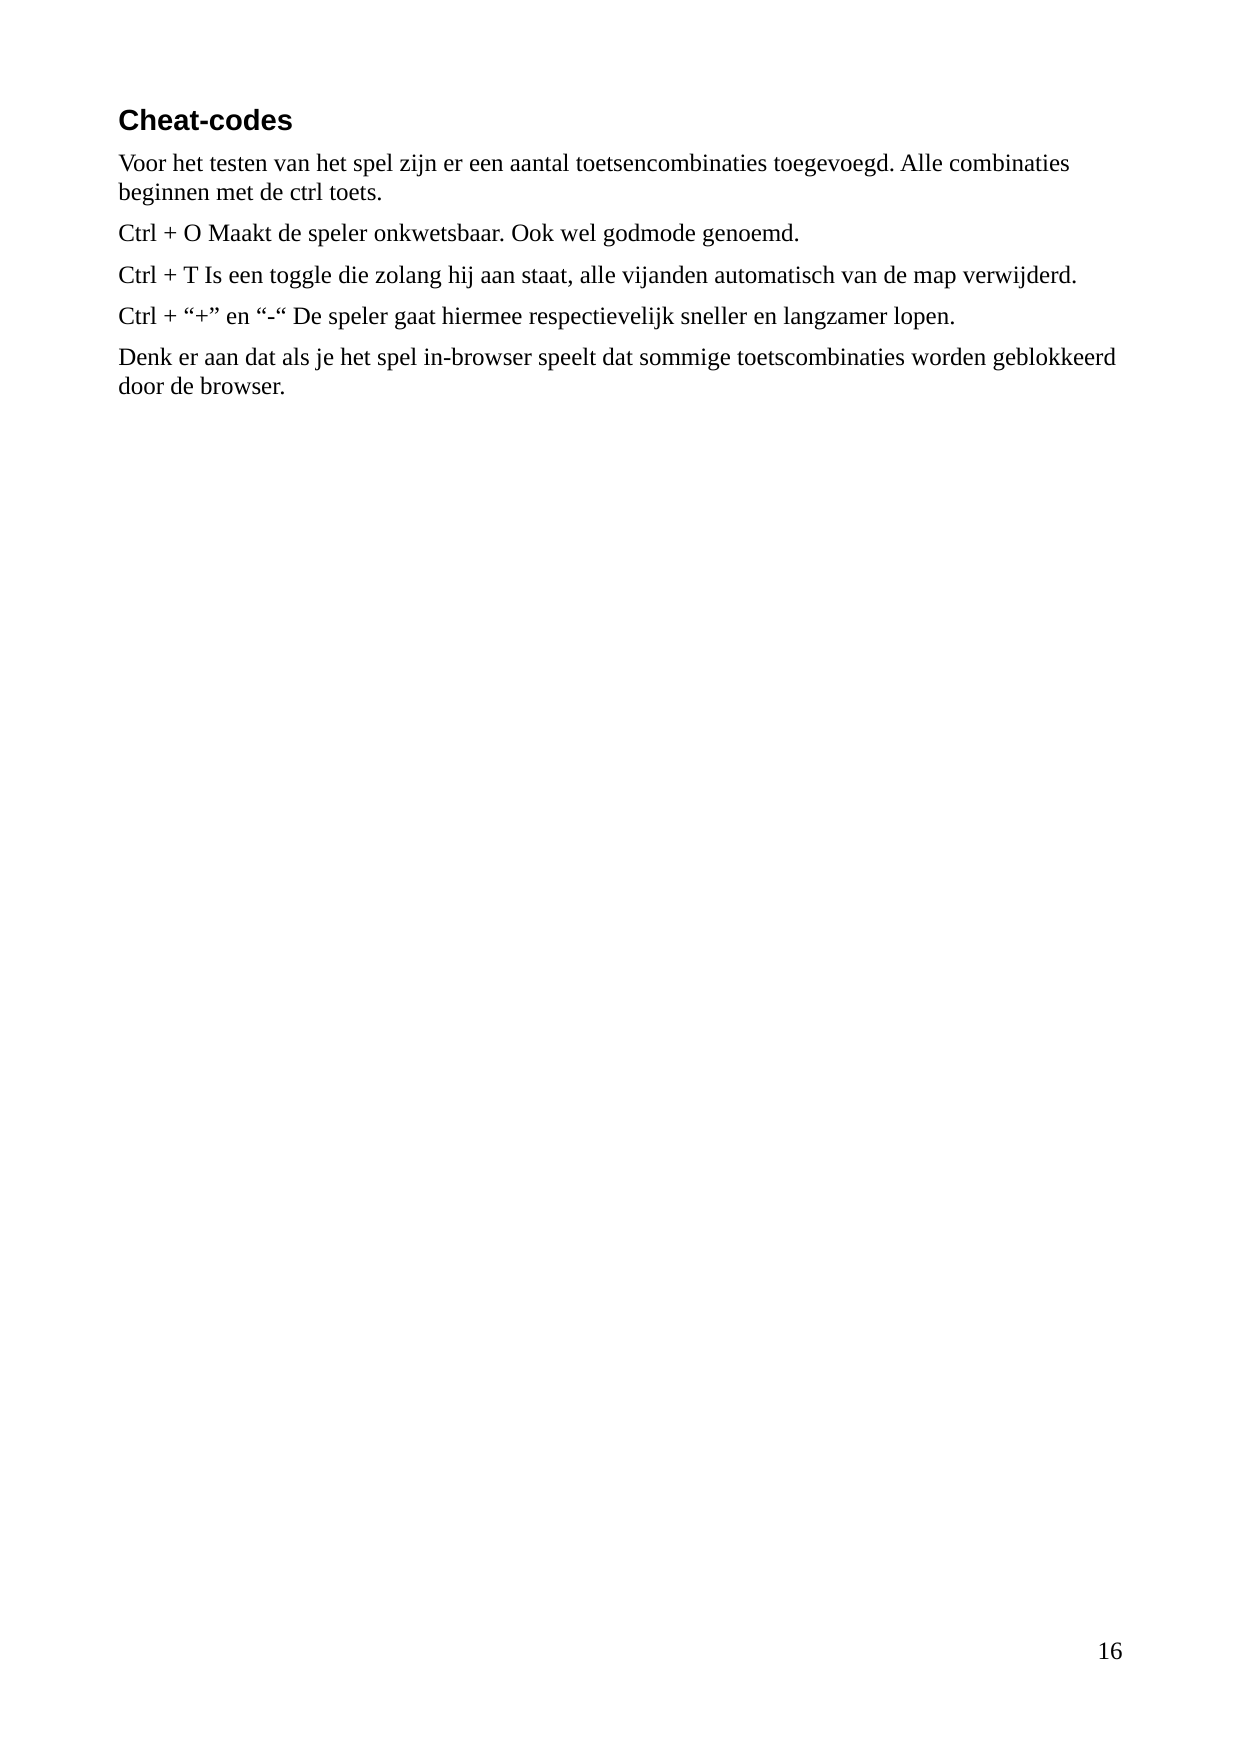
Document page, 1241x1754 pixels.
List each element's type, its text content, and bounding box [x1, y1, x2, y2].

text Cheat-codes [118, 102, 1122, 136]
text Denk er aan dat als je het spel in-browser speelt dat sommige toetscombinaties worden geblokkeerd door de browser. [118, 342, 1122, 400]
text Ctrl + “+” en “-“ De speler gaat hiermee respectievelijk sneller en langzamer lopen. [118, 301, 1122, 330]
text Ctrl + O Maakt de speler onkwetsbaar. Ook wel godmode genoemd. [118, 218, 1122, 247]
text Voor het testen van het spel zijn er een aantal toetsencombinaties toegevoegd. Alle combinaties beginnen met de ctrl toets. [118, 148, 1122, 206]
text Ctrl + T Is een toggle die zolang hij aan staat, alle vijanden automatisch van de map verwijderd. [118, 260, 1122, 288]
